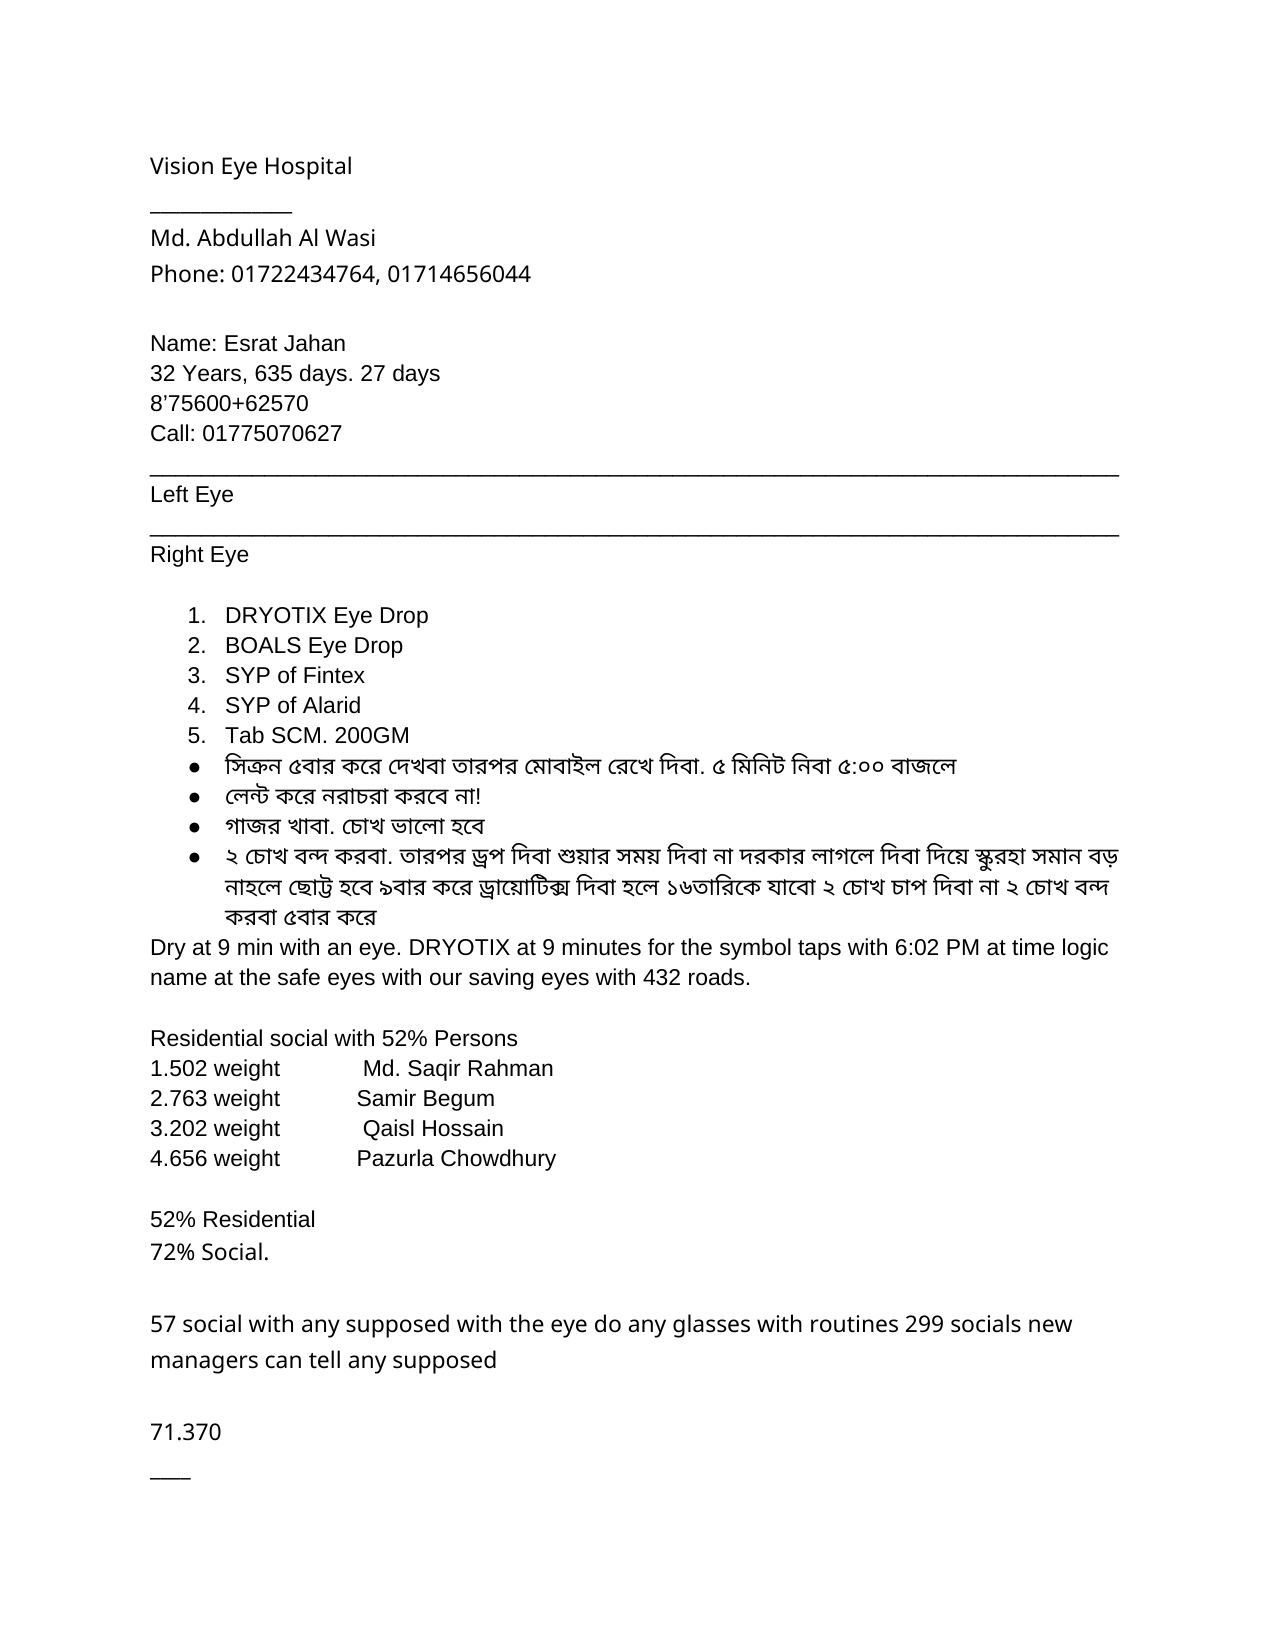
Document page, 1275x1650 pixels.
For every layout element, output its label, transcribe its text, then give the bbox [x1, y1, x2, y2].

text 32 Years, 635 days. 27 days [150, 360, 1125, 386]
list সিক্রন ৫বার করে দেখবা তারপর মোবাইল রেখে দিবা. ৫ মিনিট নিবা ৫:০০ বাজলে [187, 753, 1125, 779]
text 71.370 [150, 1416, 1125, 1447]
text 2.763 weight Samir Begum [150, 1085, 1125, 1111]
text Dry at 9 min with an eye. DRYOTIX at 9 minutes for the symbol taps with 6:02 PM at time logic name at the safe eyes with our saving eyes with 432 roads. [150, 934, 1125, 990]
text Residential social with 52% Persons [150, 1024, 1125, 1051]
text Name: Esrat Jahan [150, 330, 1125, 356]
text ______________ [150, 186, 1125, 217]
text 57 social with any supposed with the eye do any glasses with routines 299 socials new managers can tell any supposed [150, 1308, 1125, 1375]
text Call: 01775070627 [150, 420, 1125, 447]
text 72% Social. [150, 1236, 1125, 1267]
text 52% Residential [150, 1206, 1125, 1232]
text Phone: 01722434764, 01714656044 [150, 258, 1125, 289]
list BOALS Eye Drop [187, 632, 1125, 658]
text ____________________________________________________________________________ [150, 451, 1125, 477]
text Vision Eye Hospital [150, 150, 1125, 181]
text ____ [150, 1452, 1125, 1483]
text Left Eye [150, 481, 1125, 507]
text Md. Abdullah Al Wasi [150, 222, 1125, 253]
text 3.202 weight Qaisl Hossain [150, 1115, 1125, 1141]
list SYP of Fintex [187, 662, 1125, 688]
text 8’75600+62570 [150, 390, 1125, 416]
list SYP of Alarid [187, 692, 1125, 718]
text ____________________________________________________________________________ [150, 511, 1125, 537]
text 4.656 weight Pazurla Chowdhury [150, 1145, 1125, 1172]
list ২ চোখ বন্দ করবা. তারপর ড্রপ দিবা শুয়ার সময় দিবা না দরকার লাগলে দিবা দিয়ে স্কুরহা সমান বড় নাহলে ছোট্ট হবে ৯বার করে ড্রায়োটিক্স দিবা হলে ১৬তারিকে যাবো ২ চোখ চাপ দিবা না ২ চোখ বন্দ করবা ৫বার করে [187, 843, 1125, 930]
text Right Eye [150, 541, 1125, 567]
list গাজর খাবা. চোখ ভালো হবে [187, 813, 1125, 839]
list Tab SCM. 200GM [187, 722, 1125, 749]
text 1.502 weight Md. Saqir Rahman [150, 1055, 1125, 1081]
list লেন্ট করে নরাচরা করবে না! [187, 783, 1125, 809]
list DRYOTIX Eye Drop [187, 602, 1125, 628]
